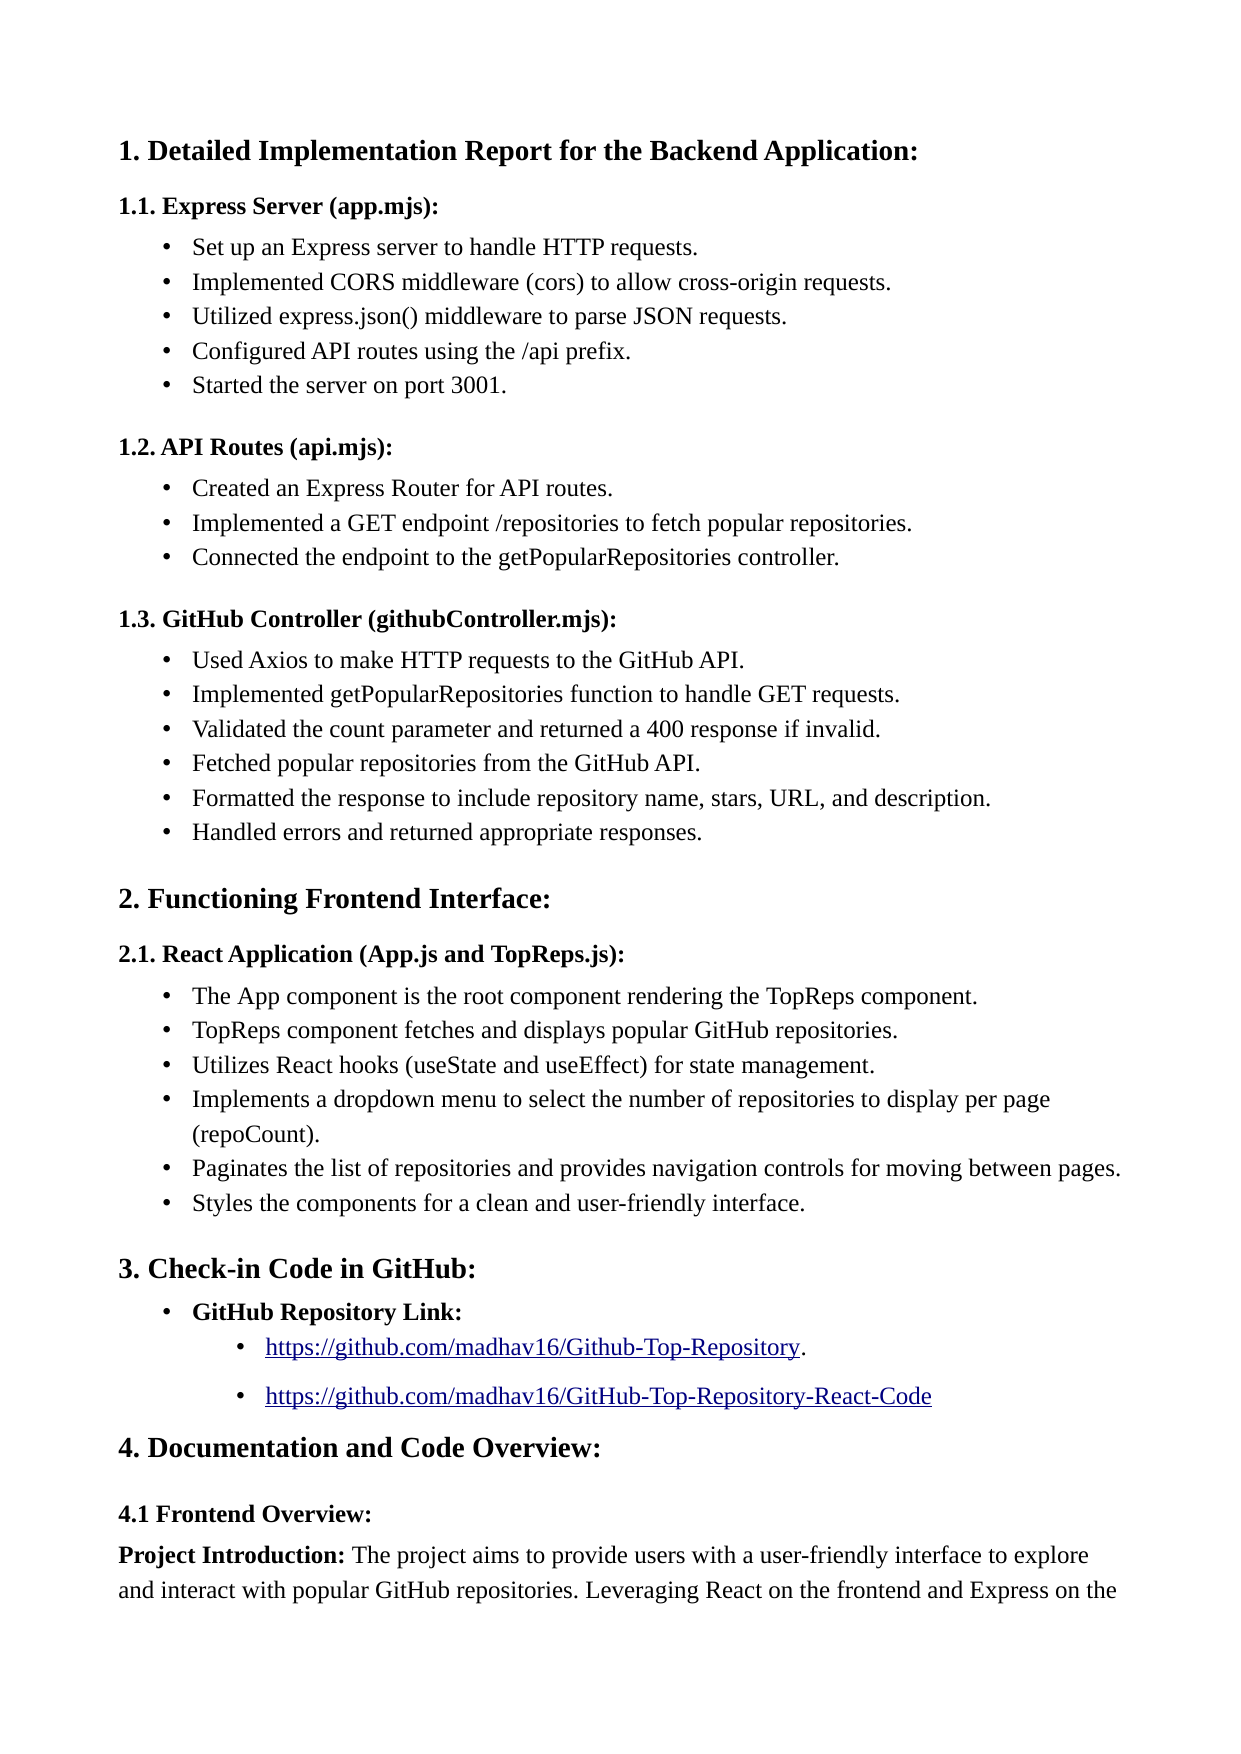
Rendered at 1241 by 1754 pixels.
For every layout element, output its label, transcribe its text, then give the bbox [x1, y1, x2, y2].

subtitle 3. Check-in Code in GitHub: [118, 1251, 1122, 1285]
list https://github.com/madhav16/GitHub-Top-Repository-React-Code [236, 1381, 1122, 1410]
text Project Introduction: The project aims to provide users with a user-friendly interface to explore and interact with popular GitHub repositories. Leveraging React on the frontend and Express on the [118, 1541, 1122, 1604]
list Started the server on port 3001. [162, 370, 1122, 399]
subtitle 2. Functioning Frontend Interface: [118, 881, 1122, 914]
subtitle 4.1 Frontend Overview: [118, 1499, 1122, 1528]
list TopReps component fetches and displays popular GitHub repositories. [162, 1015, 1122, 1044]
list GitHub Repository Link: [162, 1297, 1122, 1326]
list Styles the components for a clean and user-friendly interface. [162, 1188, 1122, 1216]
list The App component is the root component rendering the TopReps component. [162, 981, 1122, 1009]
list Implemented a GET endpoint /repositories to fetch popular repositories. [162, 508, 1122, 536]
subtitle 2.1. React Application (App.js and TopReps.js): [118, 939, 1122, 968]
list Validated the count parameter and returned a 400 response if invalid. [162, 714, 1122, 743]
subtitle 1.1. Express Server (app.mjs): [118, 191, 1122, 220]
list Paginates the list of repositories and provides navigation controls for moving between pages. [162, 1153, 1122, 1182]
list Implemented CORS middleware (cors) to allow cross-origin requests. [162, 267, 1122, 296]
subtitle 1.2. API Routes (api.mjs): [118, 432, 1122, 461]
list Fetched popular repositories from the GitHub API. [162, 748, 1122, 777]
list https://github.com/madhav16/Github-Top-Repository. [236, 1332, 1122, 1361]
list Used Axios to make HTTP requests to the GitHub API. [162, 645, 1122, 674]
list Utilized express.json() middleware to parse JSON requests. [162, 301, 1122, 330]
list Implements a dropdown menu to select the number of repositories to display per page (repoCount). [162, 1084, 1122, 1147]
list Formatted the response to include repository name, stars, URL, and description. [162, 783, 1122, 812]
list Utilizes React hooks (useState and useEffect) for state management. [162, 1050, 1122, 1078]
subtitle 1. Detailed Implementation Report for the Backend Application: [118, 133, 1122, 166]
list Handled errors and returned appropriate responses. [162, 817, 1122, 846]
subtitle 1.3. GitHub Controller (githubController.mjs): [118, 604, 1122, 632]
list Set up an Express server to handle HTTP requests. [162, 232, 1122, 261]
list Connected the endpoint to the getPopularRepositories controller. [162, 542, 1122, 571]
text 4. Documentation and Code Overview: [118, 1430, 1122, 1463]
list Configured API routes using the /api prefix. [162, 336, 1122, 365]
list Implemented getPopularRepositories function to handle GET requests. [162, 679, 1122, 708]
list Created an Express Router for API routes. [162, 473, 1122, 502]
